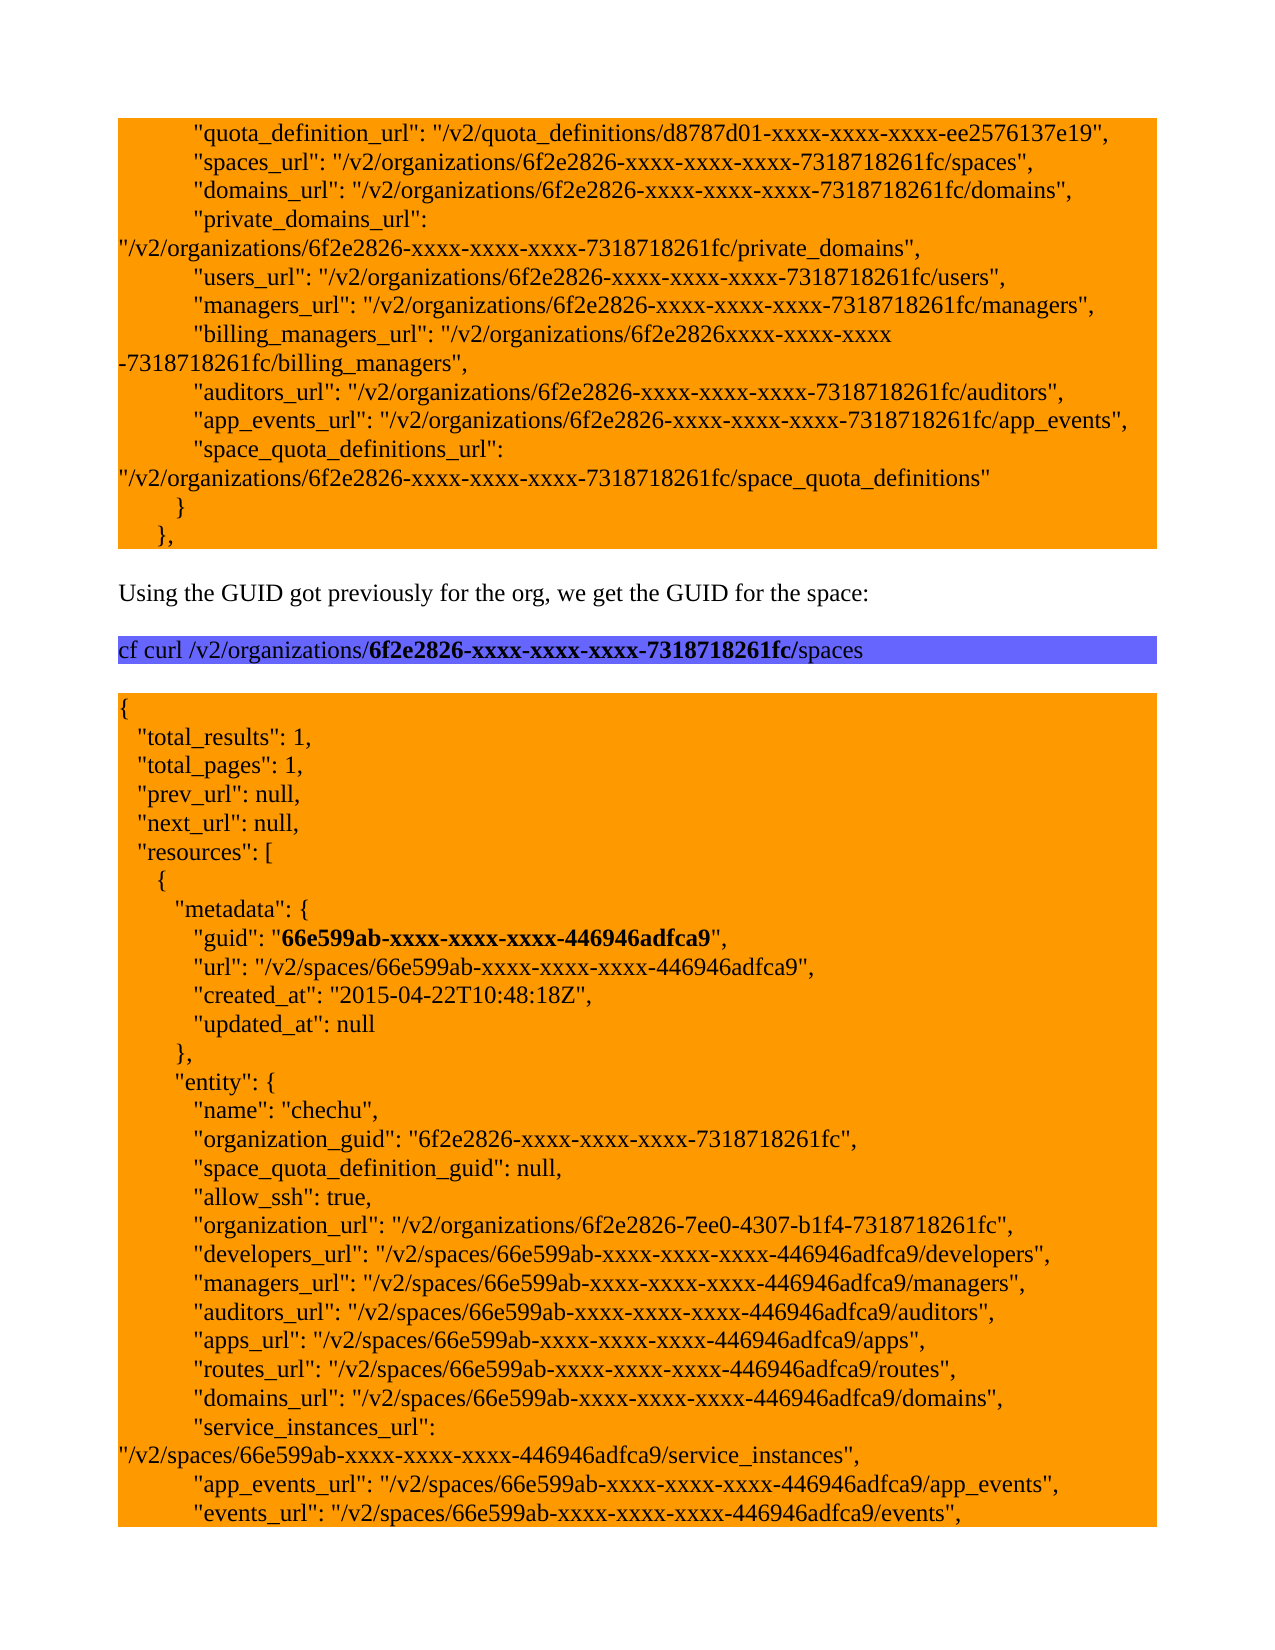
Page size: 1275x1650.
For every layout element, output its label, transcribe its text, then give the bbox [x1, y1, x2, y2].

text "apps_url": "/v2/spaces/66e599ab-xxxx-xxxx-xxxx-446946adfca9/apps", [118, 1326, 1157, 1354]
text "auditors_url": "/v2/spaces/66e599ab-xxxx-xxxx-xxxx-446946adfca9/auditors", [118, 1297, 1157, 1326]
text "billing_managers_url": "/v2/organizations/6f2e2826xxxx-xxxx-xxxx -7318718261fc/billing_managers", [118, 319, 1157, 377]
text "domains_url": "/v2/organizations/6f2e2826-xxxx-xxxx-xxxx-7318718261fc/domains", [118, 176, 1157, 204]
text "updated_at": null [118, 1009, 1157, 1038]
text "url": "/v2/spaces/66e599ab-xxxx-xxxx-xxxx-446946adfca9", [118, 952, 1157, 981]
text } [118, 492, 1157, 521]
text "total_pages": 1, [118, 751, 1157, 779]
text "resources": [ [118, 837, 1157, 866]
text "next_url": null, [118, 808, 1157, 837]
text { [118, 866, 1157, 894]
text "events_url": "/v2/spaces/66e599ab-xxxx-xxxx-xxxx-446946adfca9/events", [118, 1498, 1157, 1527]
text "space_quota_definitions_url": "/v2/organizations/6f2e2826-xxxx-xxxx-xxxx-7318718261fc/space_quota_definitions" [118, 434, 1157, 492]
text "prev_url": null, [118, 779, 1157, 808]
text "name": "chechu", [118, 1096, 1157, 1124]
text "spaces_url": "/v2/organizations/6f2e2826-xxxx-xxxx-xxxx-7318718261fc/spaces", [118, 147, 1157, 176]
text "auditors_url": "/v2/organizations/6f2e2826-xxxx-xxxx-xxxx-7318718261fc/auditors", [118, 377, 1157, 406]
text "developers_url": "/v2/spaces/66e599ab-xxxx-xxxx-xxxx-446946adfca9/developers", [118, 1239, 1157, 1268]
text }, [118, 521, 1157, 549]
text { [118, 693, 1157, 722]
text "app_events_url": "/v2/spaces/66e599ab-xxxx-xxxx-xxxx-446946adfca9/app_events", [118, 1469, 1157, 1498]
text "managers_url": "/v2/organizations/6f2e2826-xxxx-xxxx-xxxx-7318718261fc/managers", [118, 291, 1157, 319]
text Using the GUID got previously for the org, we get the GUID for the space: [118, 578, 1157, 607]
text "domains_url": "/v2/spaces/66e599ab-xxxx-xxxx-xxxx-446946adfca9/domains", [118, 1383, 1157, 1412]
text "app_events_url": "/v2/organizations/6f2e2826-xxxx-xxxx-xxxx-7318718261fc/app_events", [118, 406, 1157, 434]
text "created_at": "2015-04-22T10:48:18Z", [118, 981, 1157, 1009]
text "total_results": 1, [118, 722, 1157, 751]
text "entity": { [118, 1067, 1157, 1096]
text }, [118, 1038, 1157, 1067]
text "service_instances_url": "/v2/spaces/66e599ab-xxxx-xxxx-xxxx-446946adfca9/service_instances", [118, 1412, 1157, 1469]
text "organization_guid": "6f2e2826-xxxx-xxxx-xxxx-7318718261fc", [118, 1124, 1157, 1153]
text "private_domains_url": "/v2/organizations/6f2e2826-xxxx-xxxx-xxxx-7318718261fc/private_domains", [118, 204, 1157, 262]
text "guid": "66e599ab-xxxx-xxxx-xxxx-446946adfca9", [118, 923, 1157, 952]
text cf curl /v2/organizations/6f2e2826-xxxx-xxxx-xxxx-7318718261fc/spaces [118, 636, 1157, 664]
text "metadata": { [118, 894, 1157, 923]
text "space_quota_definition_guid": null, [118, 1153, 1157, 1182]
text "quota_definition_url": "/v2/quota_definitions/d8787d01-xxxx-xxxx-xxxx-ee2576137e19", [118, 118, 1157, 147]
text "allow_ssh": true, [118, 1182, 1157, 1211]
text "organization_url": "/v2/organizations/6f2e2826-7ee0-4307-b1f4-7318718261fc", [118, 1211, 1157, 1239]
text "users_url": "/v2/organizations/6f2e2826-xxxx-xxxx-xxxx-7318718261fc/users", [118, 262, 1157, 291]
text "managers_url": "/v2/spaces/66e599ab-xxxx-xxxx-xxxx-446946adfca9/managers", [118, 1268, 1157, 1297]
text "routes_url": "/v2/spaces/66e599ab-xxxx-xxxx-xxxx-446946adfca9/routes", [118, 1354, 1157, 1383]
